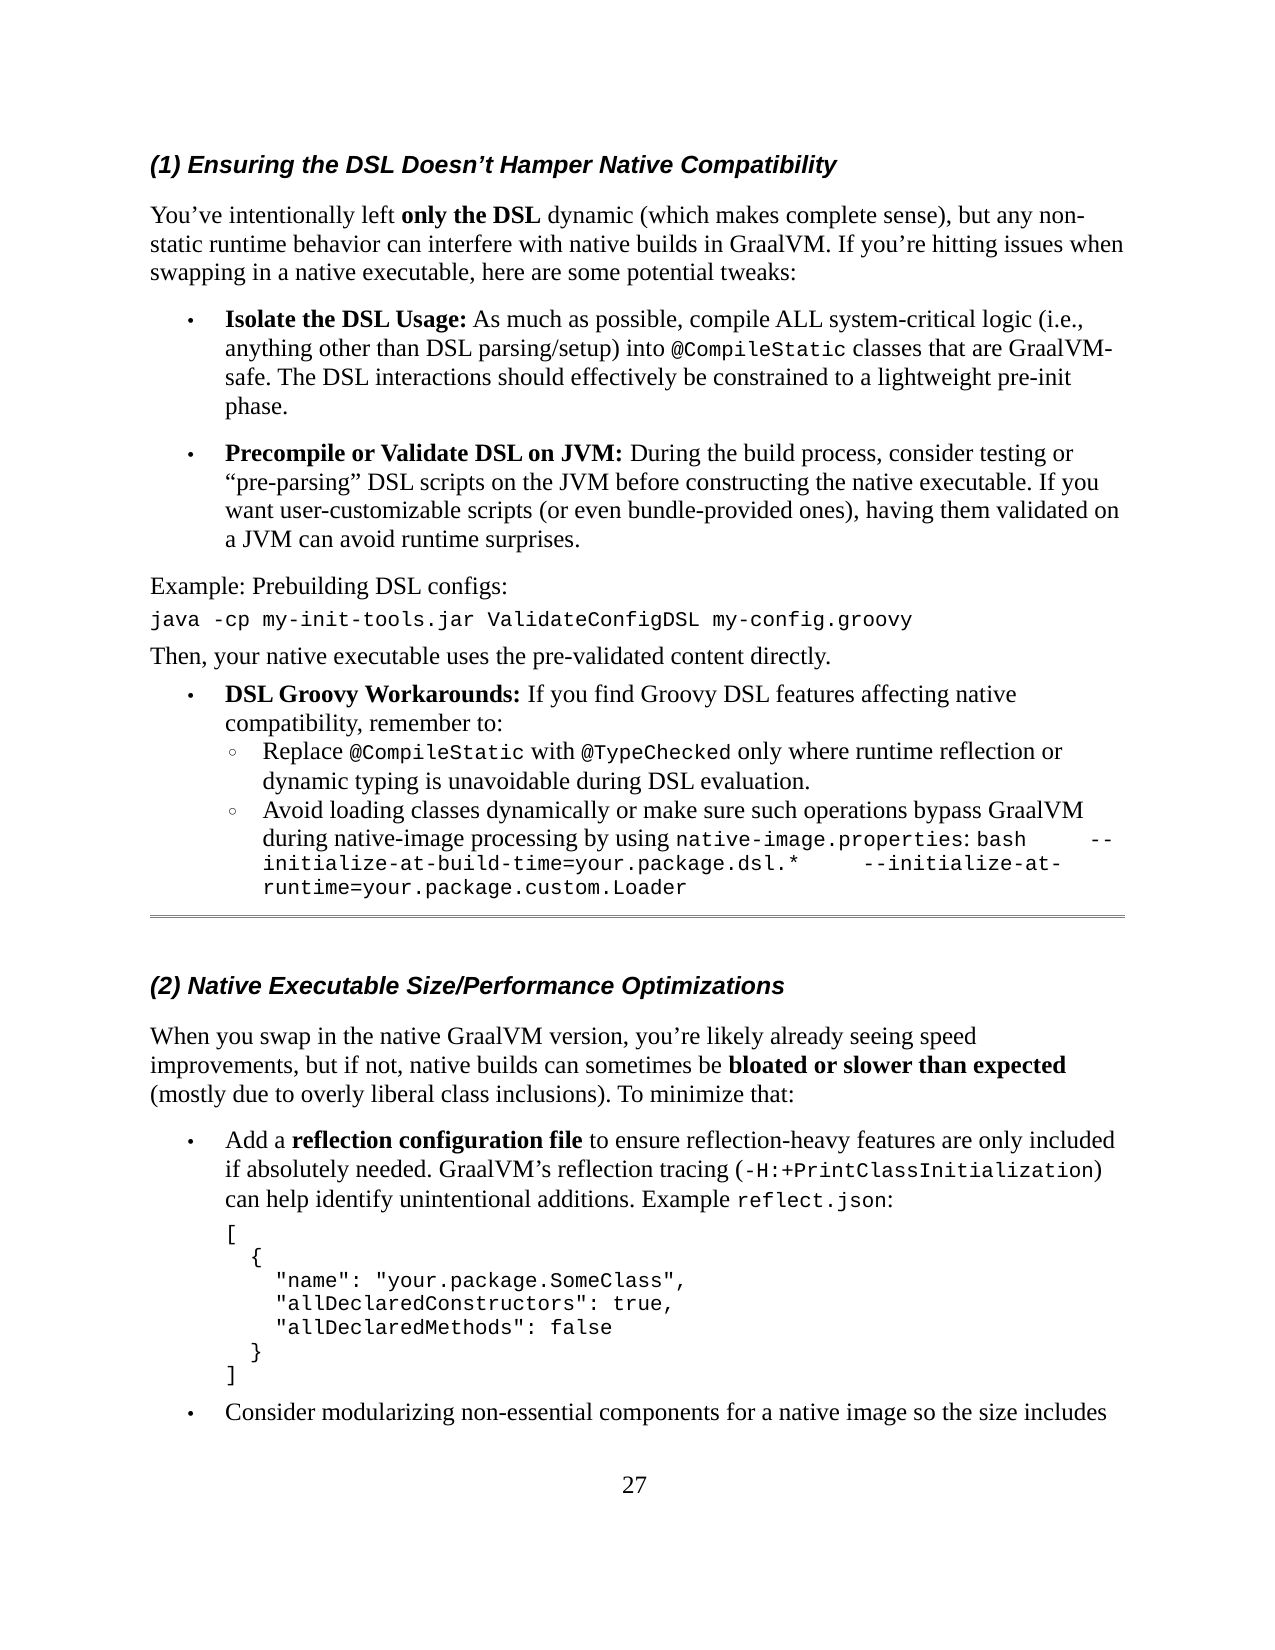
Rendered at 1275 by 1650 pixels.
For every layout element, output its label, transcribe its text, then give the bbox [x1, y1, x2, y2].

text Then, your native executable uses the pre-validated content directly. [150, 641, 1125, 670]
subtitle (2) Native Executable Size/Performance Optimizations [150, 971, 1125, 1000]
text Example: Prebuilding DSL configs: [150, 571, 1125, 599]
list Precompile or Validate DSL on JVM: During the build process, consider testing or “pre-parsing” DSL scripts on the JVM before constructing the native executable. If you want user-customizable scripts (or even bundle-provided ones), having them validated on a JVM can avoid runtime surprises. [187, 438, 1125, 553]
list } [187, 1341, 1125, 1364]
text java -cp my-init-tools.jar ValidateConfigDSL my-config.groovy [150, 608, 1125, 632]
subtitle (1) Ensuring the DSL Doesn’t Hamper Native Compatibility [150, 150, 1125, 178]
list Consider modularizing non-essential components for a native image so the size includes [187, 1397, 1125, 1426]
list ] [187, 1364, 1125, 1388]
list { [187, 1246, 1125, 1270]
list Isolate the DSL Usage: As much as possible, compile ALL system-critical logic (i.e., anything other than DSL parsing/setup) into @CompileStatic classes that are GraalVM-safe. The DSL interactions should effectively be constrained to a lightweight pre-init phase. [187, 304, 1125, 420]
list Add a reflection configuration file to ensure reflection-heavy features are only included if absolutely needed. GraalVM’s reflection tracing (-H:+PrintClassInitialization) can help identify unintentional additions. Example reflect.json: [187, 1126, 1125, 1213]
list Replace @CompileStatic with @TypeChecked only where runtime reflection or dynamic typing is unavoidable during DSL evaluation. [225, 736, 1125, 795]
list "name": "your.package.SomeClass", [187, 1270, 1125, 1293]
list Avoid loading classes dynamically or make sure such operations bypass GraalVM during native-image processing by using native-image.properties: bash --initialize-at-build-time=your.package.dsl.* --initialize-at-runtime=your.package.custom.Loader [225, 795, 1125, 900]
list "allDeclaredMethods": false [187, 1317, 1125, 1341]
text When you swap in the native GraalVM version, you’re likely already seeing speed improvements, but if not, native builds can sometimes be bloated or slower than expected (mostly due to overly liberal class inclusions). To minimize that: [150, 1021, 1125, 1108]
list "allDeclaredConstructors": true, [187, 1293, 1125, 1317]
text You’ve intentionally left only the DSL dynamic (which makes complete sense), but any non-static runtime behavior can interfere with native builds in GraalVM. If you’re hitting issues when swapping in a native executable, here are some potential tweaks: [150, 200, 1125, 286]
list DSL Groovy Workarounds: If you find Groovy DSL features affecting native compatibility, remember to: [187, 679, 1125, 736]
list [ [187, 1222, 1125, 1246]
